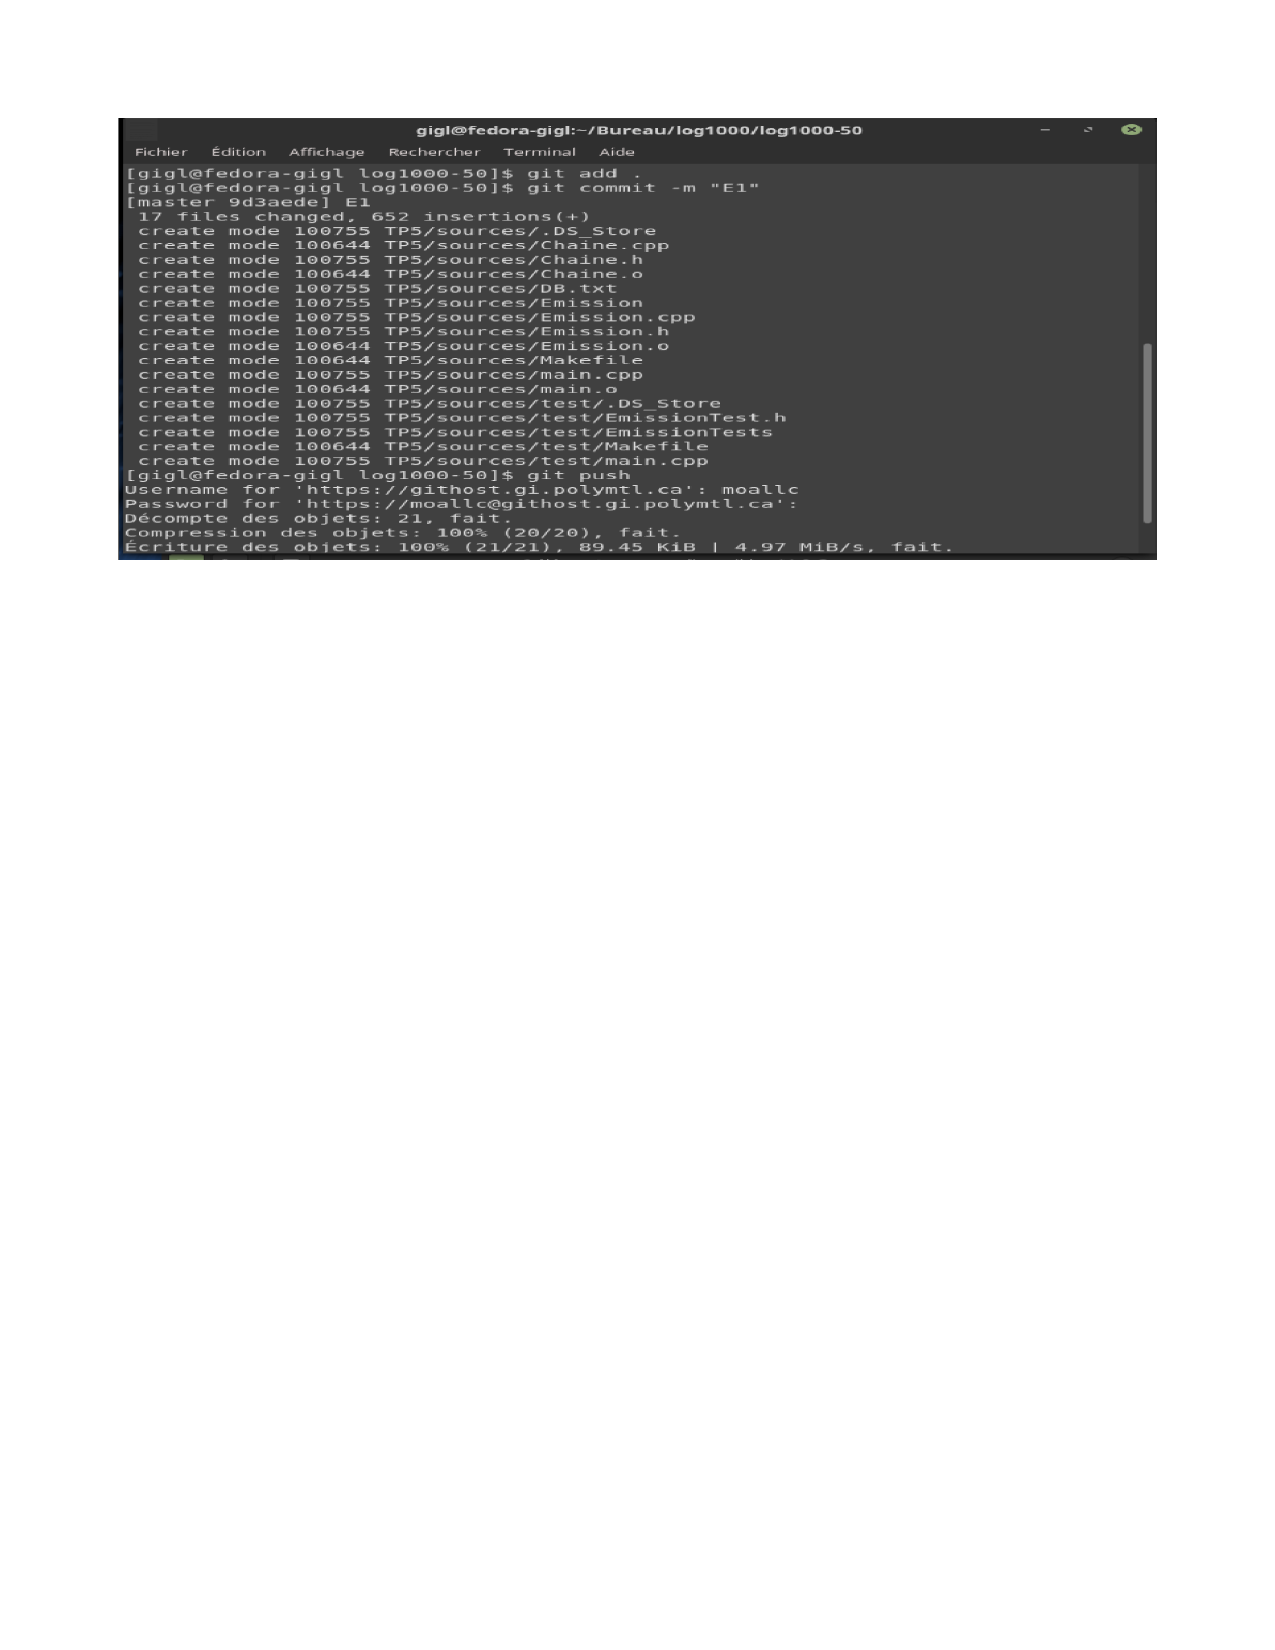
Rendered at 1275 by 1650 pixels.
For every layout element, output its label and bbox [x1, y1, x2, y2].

picture [118, 118, 1157, 560]
